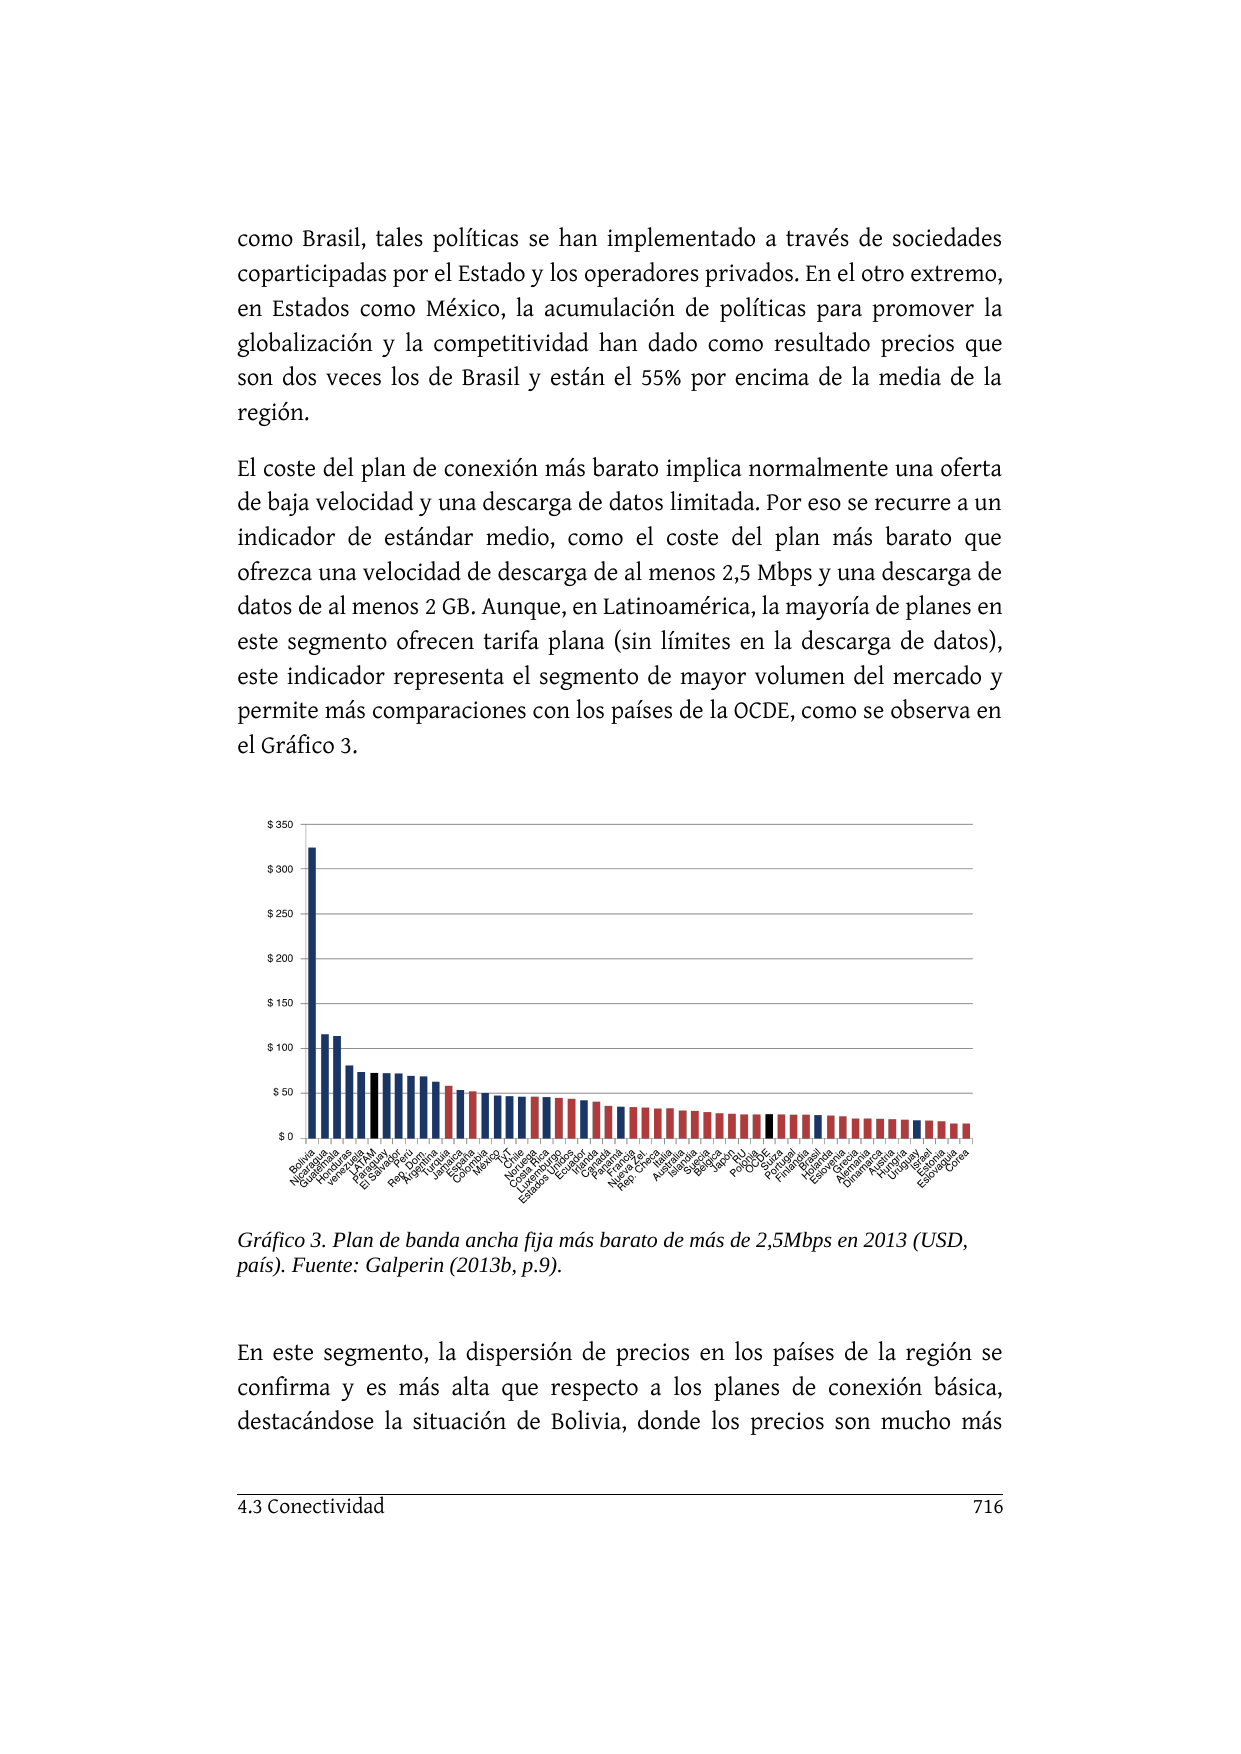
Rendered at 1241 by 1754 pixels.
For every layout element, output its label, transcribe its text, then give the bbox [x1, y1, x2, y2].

picture [237, 800, 1004, 1227]
text como Brasil, tales políticas se han implementado a través de sociedades coparticipadas por el Estado y los operadores privados. En el otro extremo, en Estados como México, la acumulación de políticas para promover la globalización y la competitividad han dado como resultado precios que son dos veces los de Brasil y están el 55% por encima de la media de la región. [237, 225, 1003, 427]
text Gráfico 3. Plan de banda ancha fija más barato de más de 2,5Mbps en 2013 (USD, país). Fuente: Galperin (2013b, p.9). [237, 1227, 1003, 1277]
text El coste del plan de conexión más barato implica normalmente una oferta de baja velocidad y una descarga de datos limitada. Por eso se recurre a un indicador de estándar medio, como el coste del plan más barato que ofrezca una velocidad de descarga de al menos 2,5 Mbps y una descarga de datos de al menos 2 GB. Aunque, en Latinoamérica, la mayoría de planes en este segmento ofrecen tarifa plana (sin límites en la descarga de datos), este indicador representa el segmento de mayor volumen del mercado y permite más comparaciones con los países de la OCDE, como se observa en el Gráfico 3. [237, 454, 1003, 761]
text En este segmento, la dispersión de precios en los países de la región se confirma y es más alta que respecto a los planes de conexión básica, destacándose la situación de Bolivia, donde los precios son mucho más [237, 1338, 1003, 1437]
